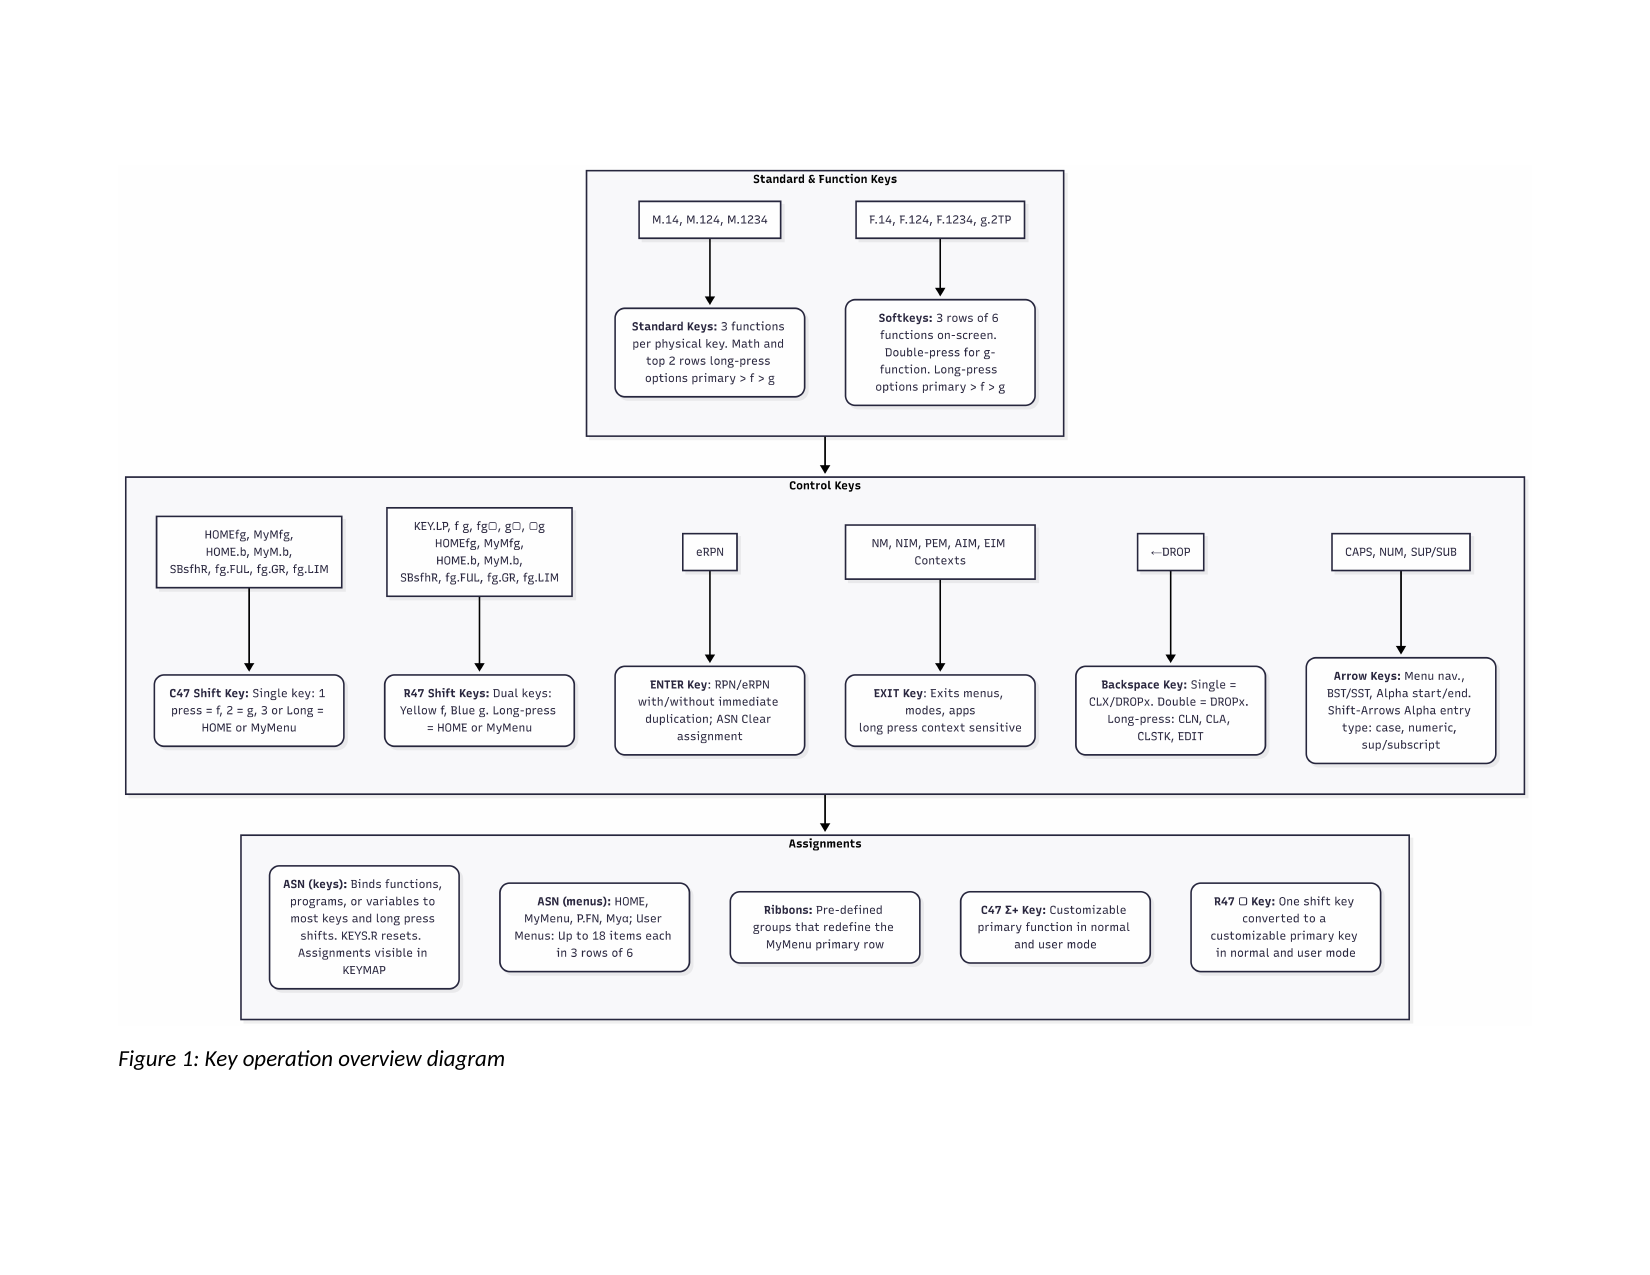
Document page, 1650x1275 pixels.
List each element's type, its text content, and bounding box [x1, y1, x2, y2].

text Figure 1: Key operation overview diagram [118, 1044, 1532, 1072]
picture [118, 165, 1532, 1026]
